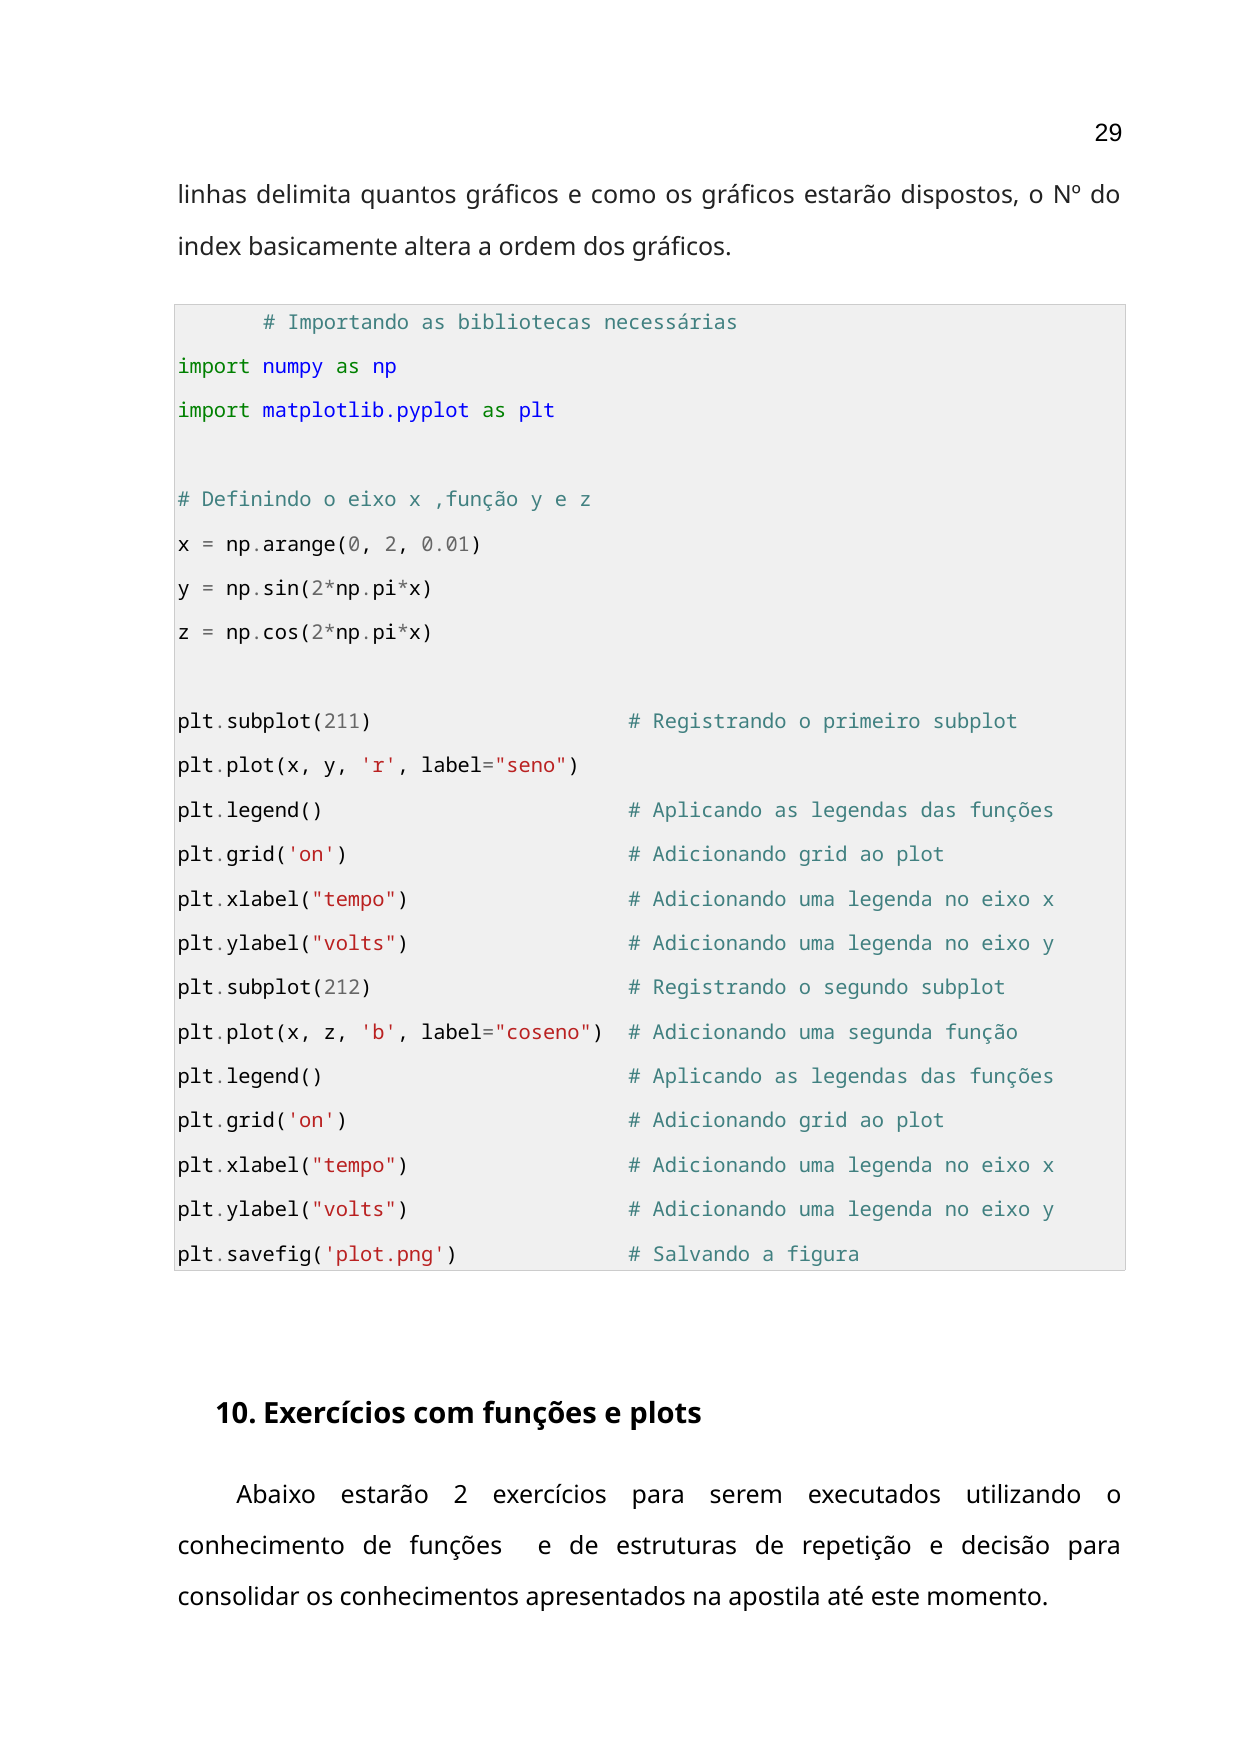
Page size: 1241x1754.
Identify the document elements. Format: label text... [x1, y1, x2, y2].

subtitle Exercícios com funções e plots [215, 1392, 1122, 1432]
text plt.savefig('plot.png') # Salvando a figura [175, 1236, 1125, 1270]
text # Importando as bibliotecas necessárias [175, 305, 1125, 335]
text import numpy as np [175, 349, 1125, 379]
text x = np.arange(0, 2, 0.01) [175, 526, 1125, 557]
text # Definindo o eixo x ,função y e z [175, 482, 1125, 512]
text plt.plot(x, y, 'r', label="seno") [175, 748, 1125, 779]
text plt.legend() # Aplicando as legendas das funções [175, 1059, 1125, 1089]
text z = np.cos(2*np.pi*x) [175, 615, 1125, 646]
text plt.legend() # Aplicando as legendas das funções [175, 792, 1125, 823]
text Abaixo estarão 2 exercícios para serem executados utilizando o conhecimento de funções e de estruturas de repetição e decisão para consolidar os conhecimentos apresentados na apostila até este momento. [177, 1477, 1122, 1613]
text plt.xlabel("tempo") # Adicionando uma legenda no eixo x [175, 1147, 1125, 1178]
text plt.subplot(212) # Registrando o segundo subplot [175, 970, 1125, 1001]
text plt.ylabel("volts") # Adicionando uma legenda no eixo y [175, 1192, 1125, 1222]
text plt.xlabel("tempo") # Adicionando uma legenda no eixo x [175, 881, 1125, 912]
text plt.grid('on') # Adicionando grid ao plot [175, 837, 1125, 867]
text y = np.sin(2*np.pi*x) [175, 571, 1125, 601]
text plt.ylabel("volts") # Adicionando uma legenda no eixo y [175, 926, 1125, 956]
text plt.plot(x, z, 'b', label="coseno") # Adicionando uma segunda função [175, 1014, 1125, 1045]
text plt.grid('on') # Adicionando grid ao plot [175, 1103, 1125, 1134]
text plt.subplot(211) # Registrando o primeiro subplot [175, 704, 1125, 734]
text linhas delimita quantos gráficos e como os gráficos estarão dispostos, o Nº do index basicamente altera a ordem dos gráficos. [177, 177, 1122, 262]
text import matplotlib.pyplot as plt [175, 393, 1125, 424]
